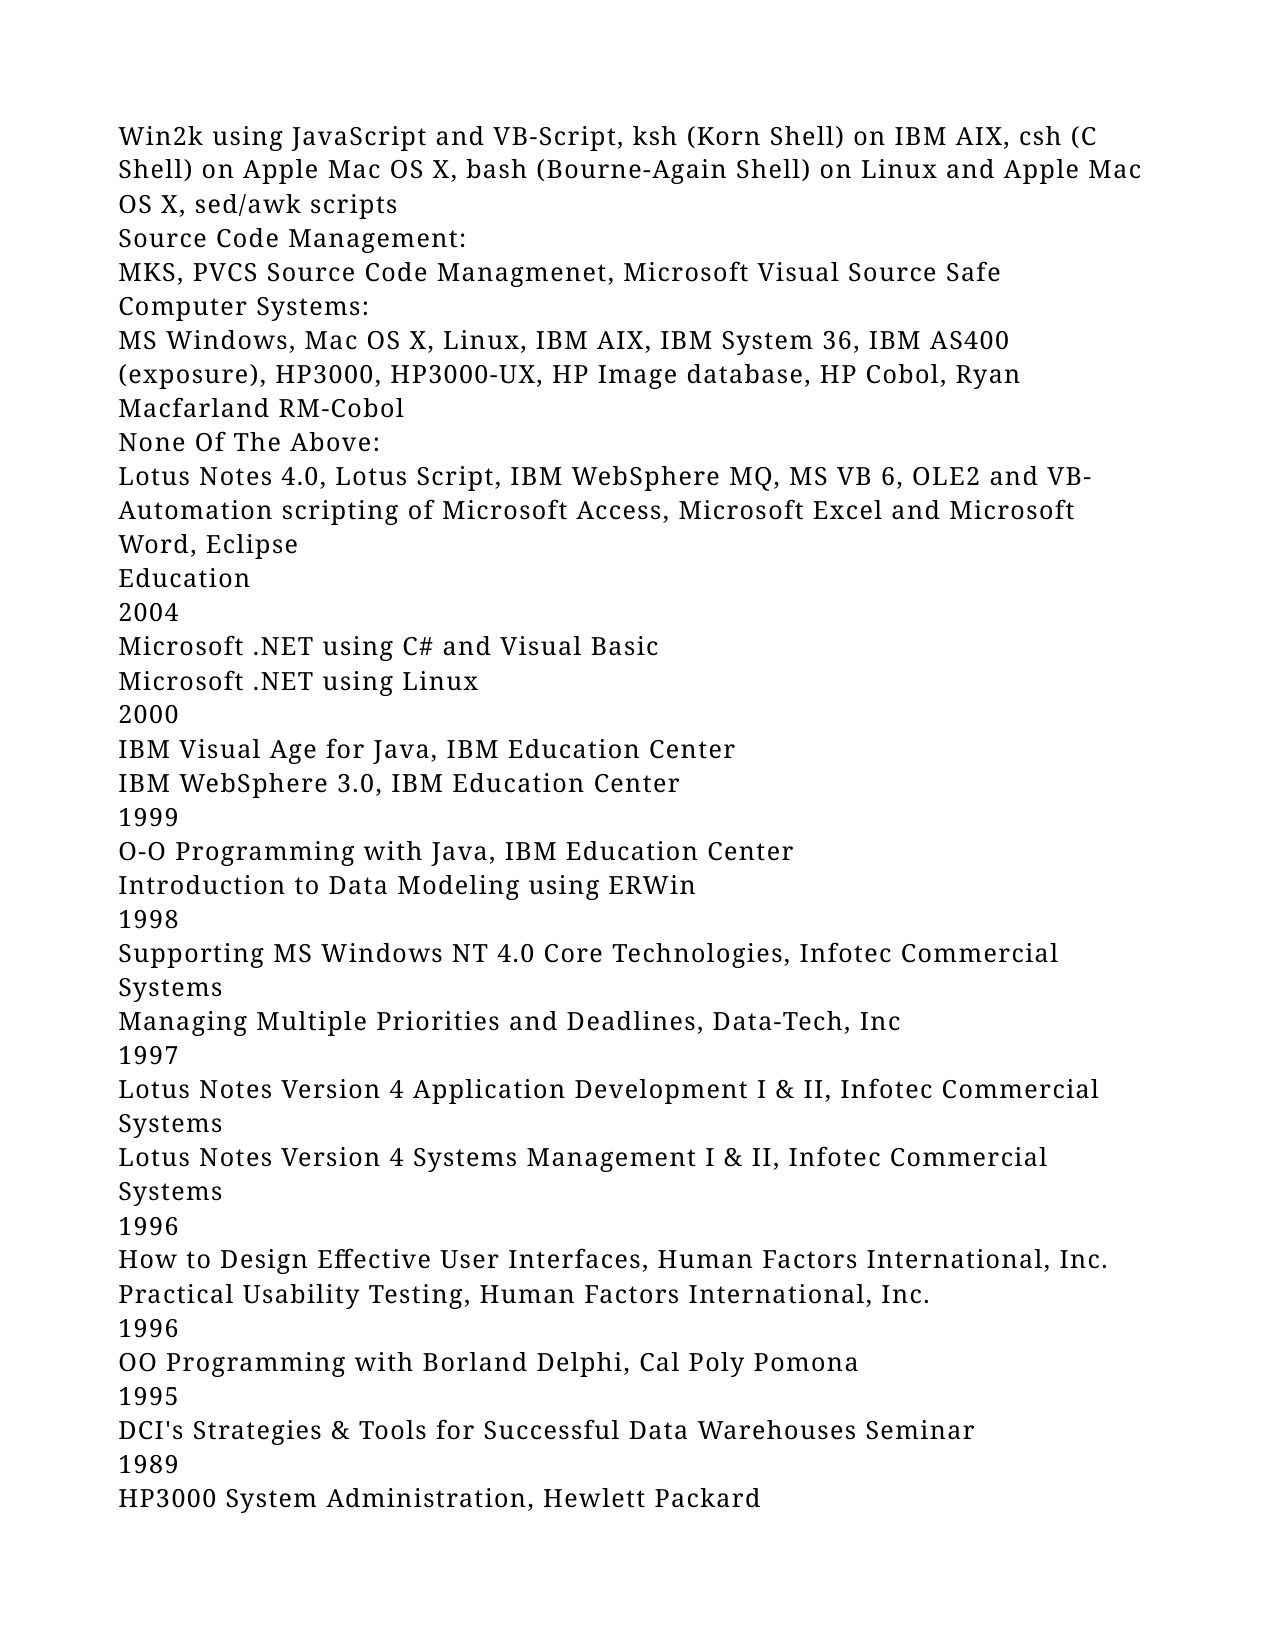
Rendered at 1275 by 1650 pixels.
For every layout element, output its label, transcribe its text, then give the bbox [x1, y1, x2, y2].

text Introduction to Data Modeling using ERWin [118, 867, 1157, 902]
text IBM WebSphere 3.0, IBM Education Center [118, 765, 1157, 799]
text 1998 [118, 902, 1157, 936]
text MKS, PVCS Source Code Managmenet, Microsoft Visual Source Safe [118, 254, 1157, 288]
text Supporting MS Windows NT 4.0 Core Technologies, Infotec Commercial Systems [118, 936, 1157, 1004]
text Source Code Management: [118, 220, 1157, 254]
text Microsoft .NET using Linux [118, 663, 1157, 697]
text 1996 [118, 1208, 1157, 1242]
text Computer Systems: [118, 288, 1157, 322]
text Win2k using JavaScript and VB-Script, ksh (Korn Shell) on IBM AIX, csh (C Shell) on Apple Mac OS X, bash (Bourne-Again Shell) on Linux and Apple Mac OS X, sed/awk scripts [118, 118, 1157, 220]
text Practical Usability Testing, Human Factors International, Inc. [118, 1276, 1157, 1310]
text OO Programming with Borland Delphi, Cal Poly Pomona [118, 1344, 1157, 1378]
text None Of The Above: [118, 425, 1157, 459]
text 1995 [118, 1378, 1157, 1412]
text DCI's Strategies & Tools for Successful Data Warehouses Seminar [118, 1412, 1157, 1447]
text 2004 [118, 595, 1157, 629]
text How to Design Effective User Interfaces, Human Factors International, Inc. [118, 1242, 1157, 1276]
text Microsoft .NET using C# and Visual Basic [118, 629, 1157, 663]
text MS Windows, Mac OS X, Linux, IBM AIX, IBM System 36, IBM AS400 (exposure), HP3000, HP3000-UX, HP Image database, HP Cobol, Ryan Macfarland RM-Cobol [118, 322, 1157, 425]
text 1989 [118, 1447, 1157, 1481]
text Lotus Notes Version 4 Systems Management I & II, Infotec Commercial Systems [118, 1140, 1157, 1208]
text 1996 [118, 1310, 1157, 1344]
text 1999 [118, 799, 1157, 833]
text 1997 [118, 1038, 1157, 1072]
text Managing Multiple Priorities and Deadlines, Data-Tech, Inc [118, 1004, 1157, 1038]
text Education [118, 561, 1157, 595]
text IBM Visual Age for Java, IBM Education Center [118, 731, 1157, 765]
text 2000 [118, 697, 1157, 731]
text Lotus Notes Version 4 Application Development I & II, Infotec Commercial Systems [118, 1072, 1157, 1140]
text Lotus Notes 4.0, Lotus Script, IBM WebSphere MQ, MS VB 6, OLE2 and VB-Automation scripting of Microsoft Access, Microsoft Excel and Microsoft Word, Eclipse [118, 459, 1157, 561]
text O-O Programming with Java, IBM Education Center [118, 833, 1157, 867]
text HP3000 System Administration, Hewlett Packard [118, 1481, 1157, 1515]
